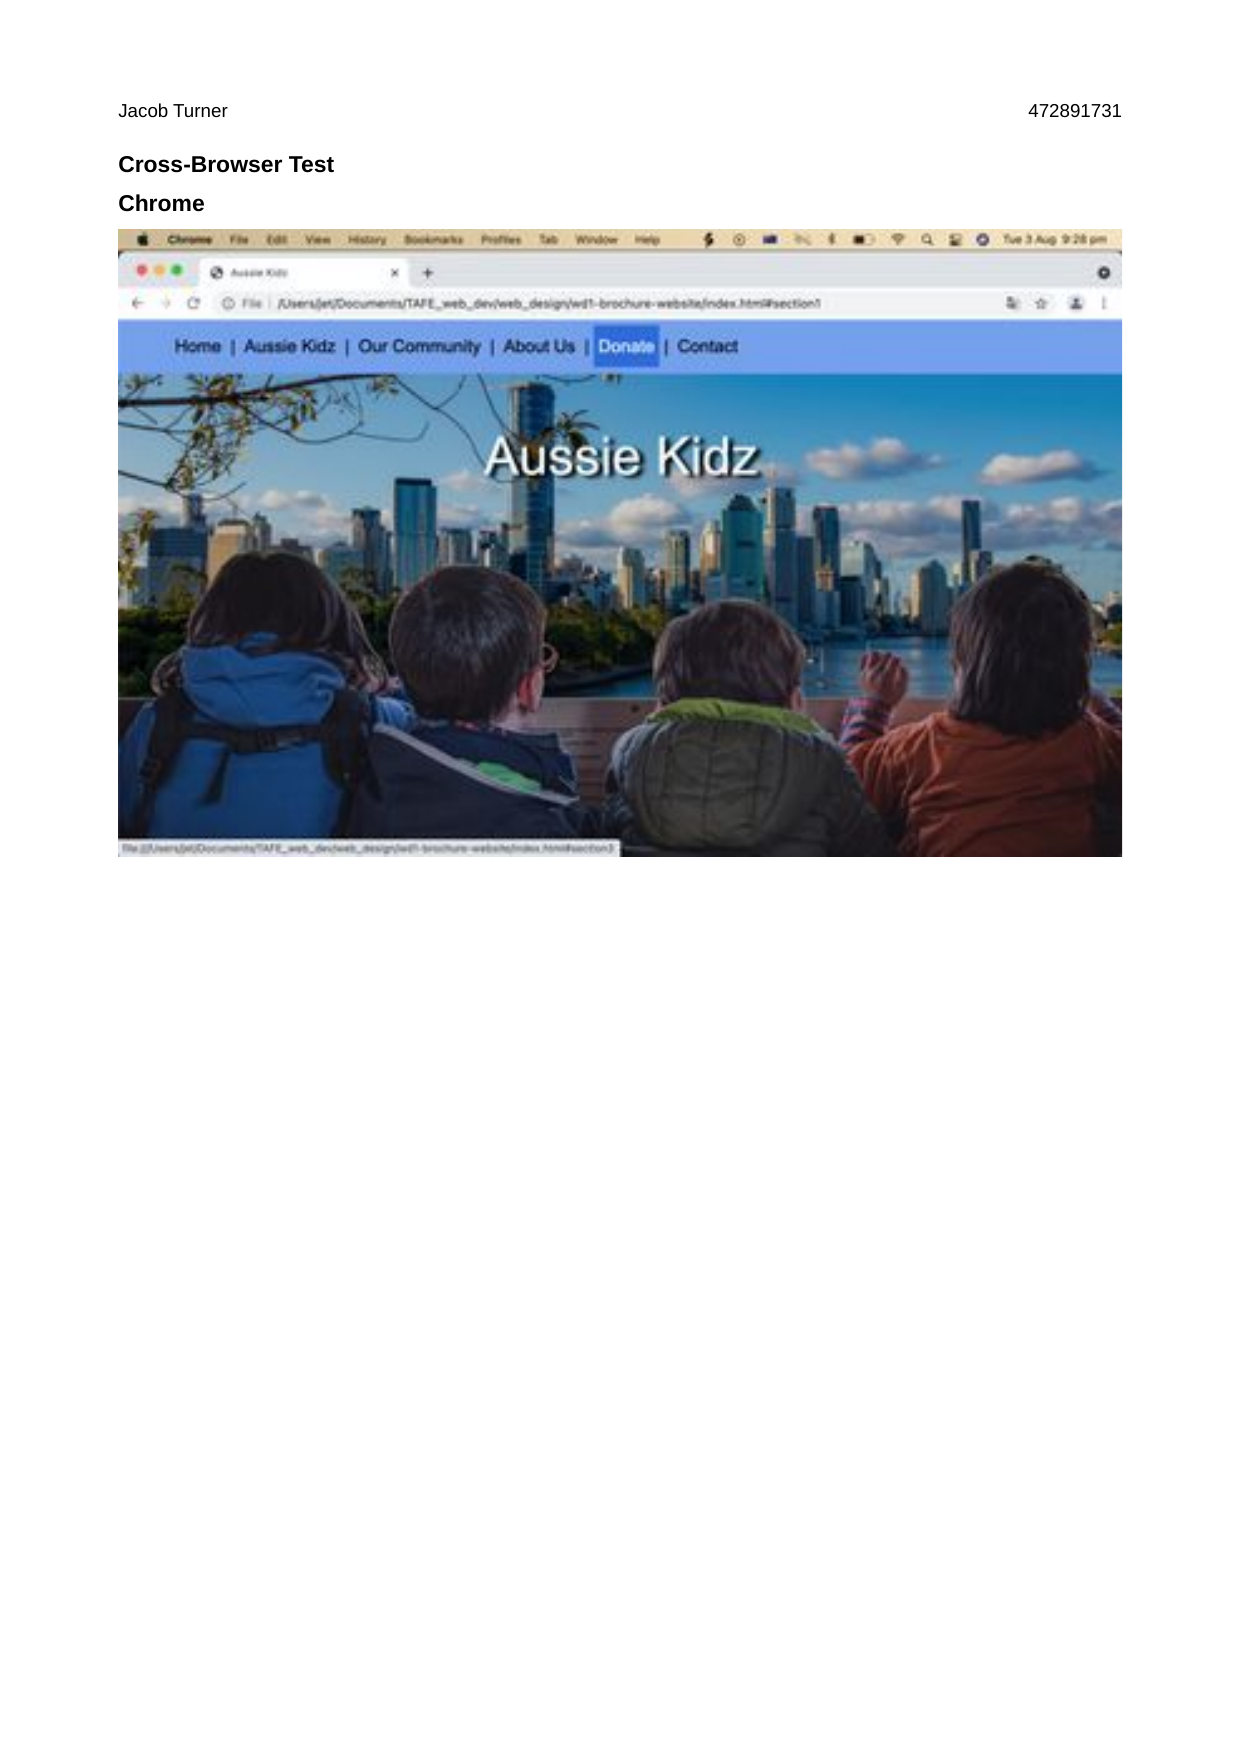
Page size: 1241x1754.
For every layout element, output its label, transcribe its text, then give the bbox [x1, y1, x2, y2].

text Cross-Browser Test [118, 151, 1122, 177]
picture [118, 229, 1123, 857]
text Chrome [118, 190, 1122, 216]
